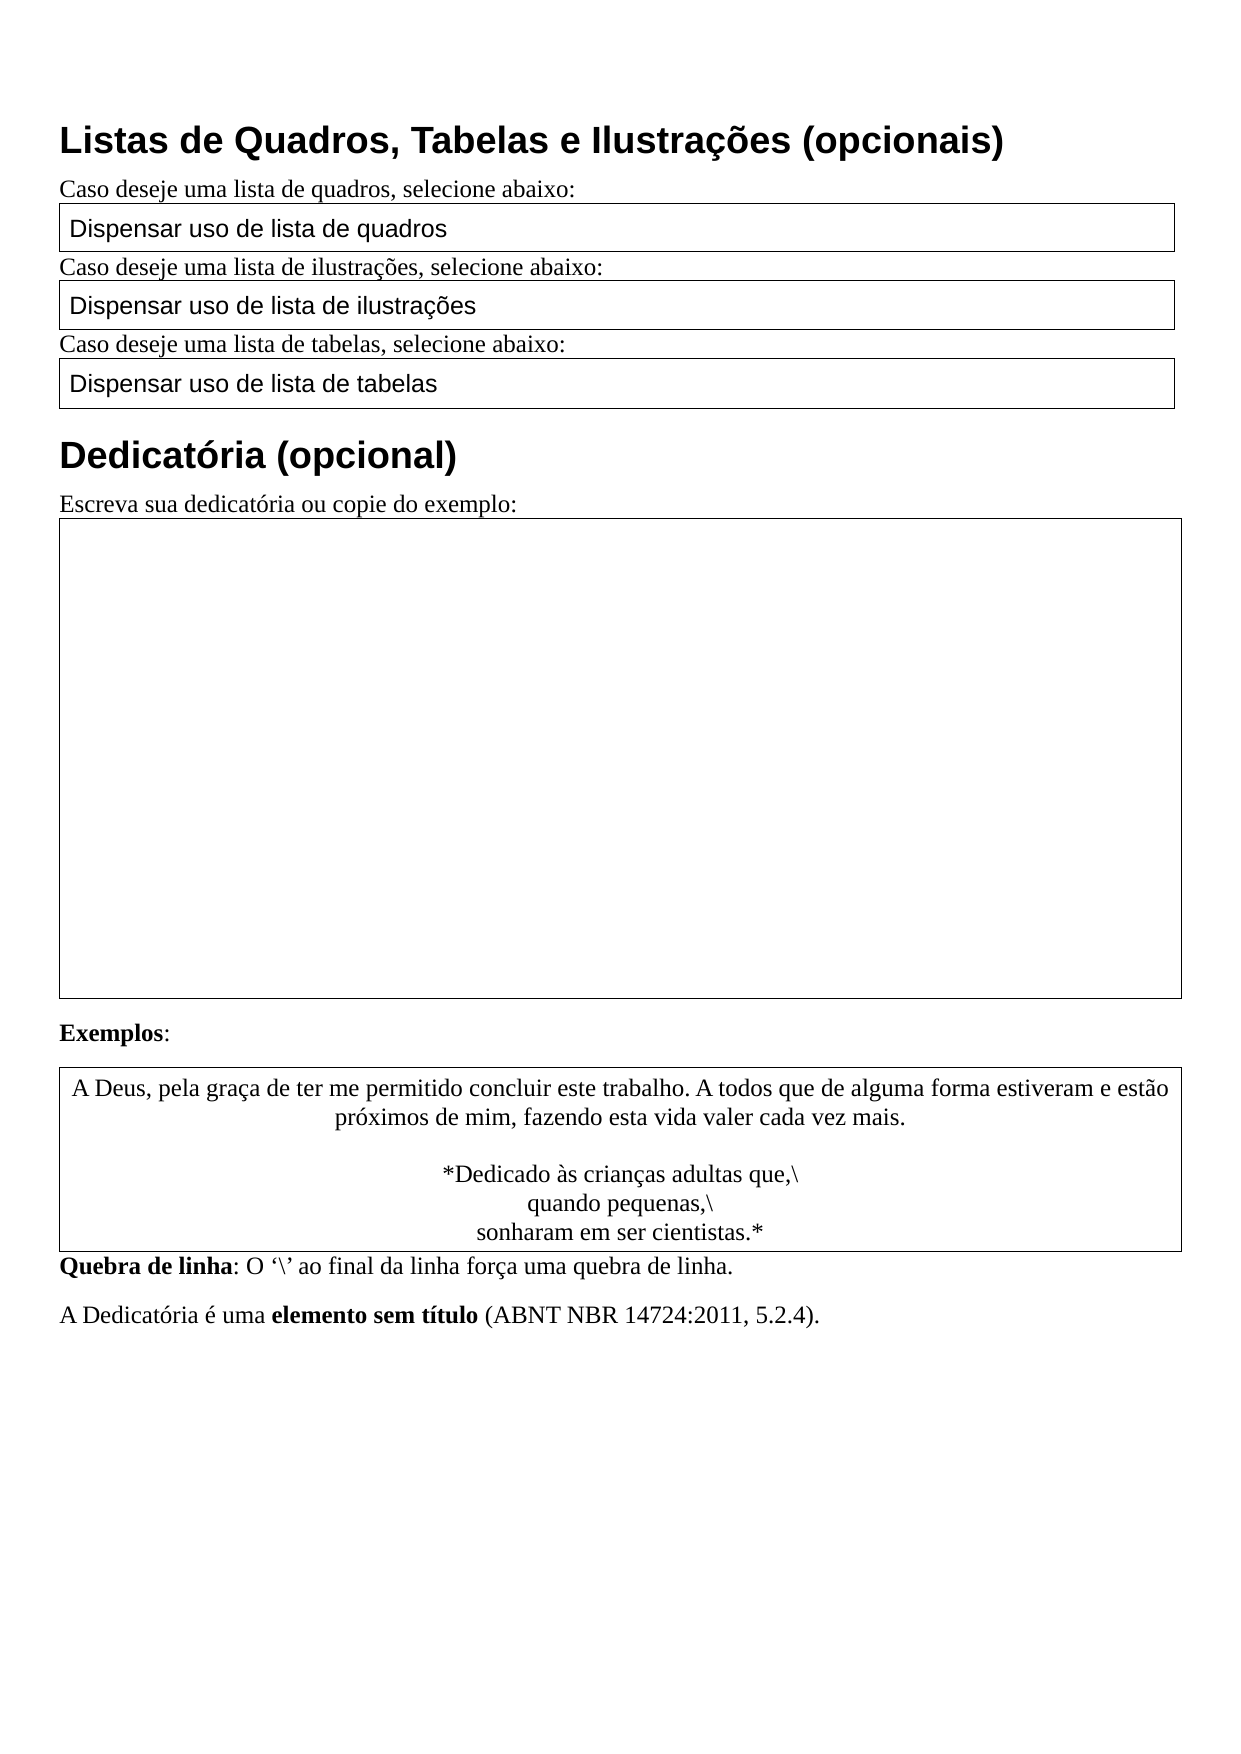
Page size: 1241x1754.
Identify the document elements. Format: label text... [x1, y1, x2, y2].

text Exemplos: [59, 1018, 1181, 1047]
text Caso deseje uma lista de tabelas, selecione abaixo: [59, 329, 1181, 358]
subtitle Dedicatória (opcional) [59, 433, 1181, 477]
subtitle Listas de Quadros, Tabelas e Ilustrações (opcionais) [59, 118, 1181, 162]
text Caso deseje uma lista de ilustrações, selecione abaixo: [59, 252, 1181, 280]
text A Dedicatória é uma elemento sem título (ABNT NBR 14724:2011, 5.2.4). [59, 1301, 1181, 1329]
text Caso deseje uma lista de quadros, selecione abaixo: [59, 174, 1181, 203]
text Escreva sua dedicatória ou copie do exemplo: [59, 489, 1181, 518]
table_header A Deus, pela graça de ter me permitido concluir este trabalho. A todos que de alguma forma estiveram e estão próximos de mim, fazendo esta vida valer cada vez mais. *Dedicado às crianças adultas que,\ quando pequenas,\ sonharam em ser cientistas.* [60, 1068, 1181, 1251]
text Quebra de linha: O ‘\’ ao final da linha força uma quebra de linha. [59, 1252, 1181, 1280]
